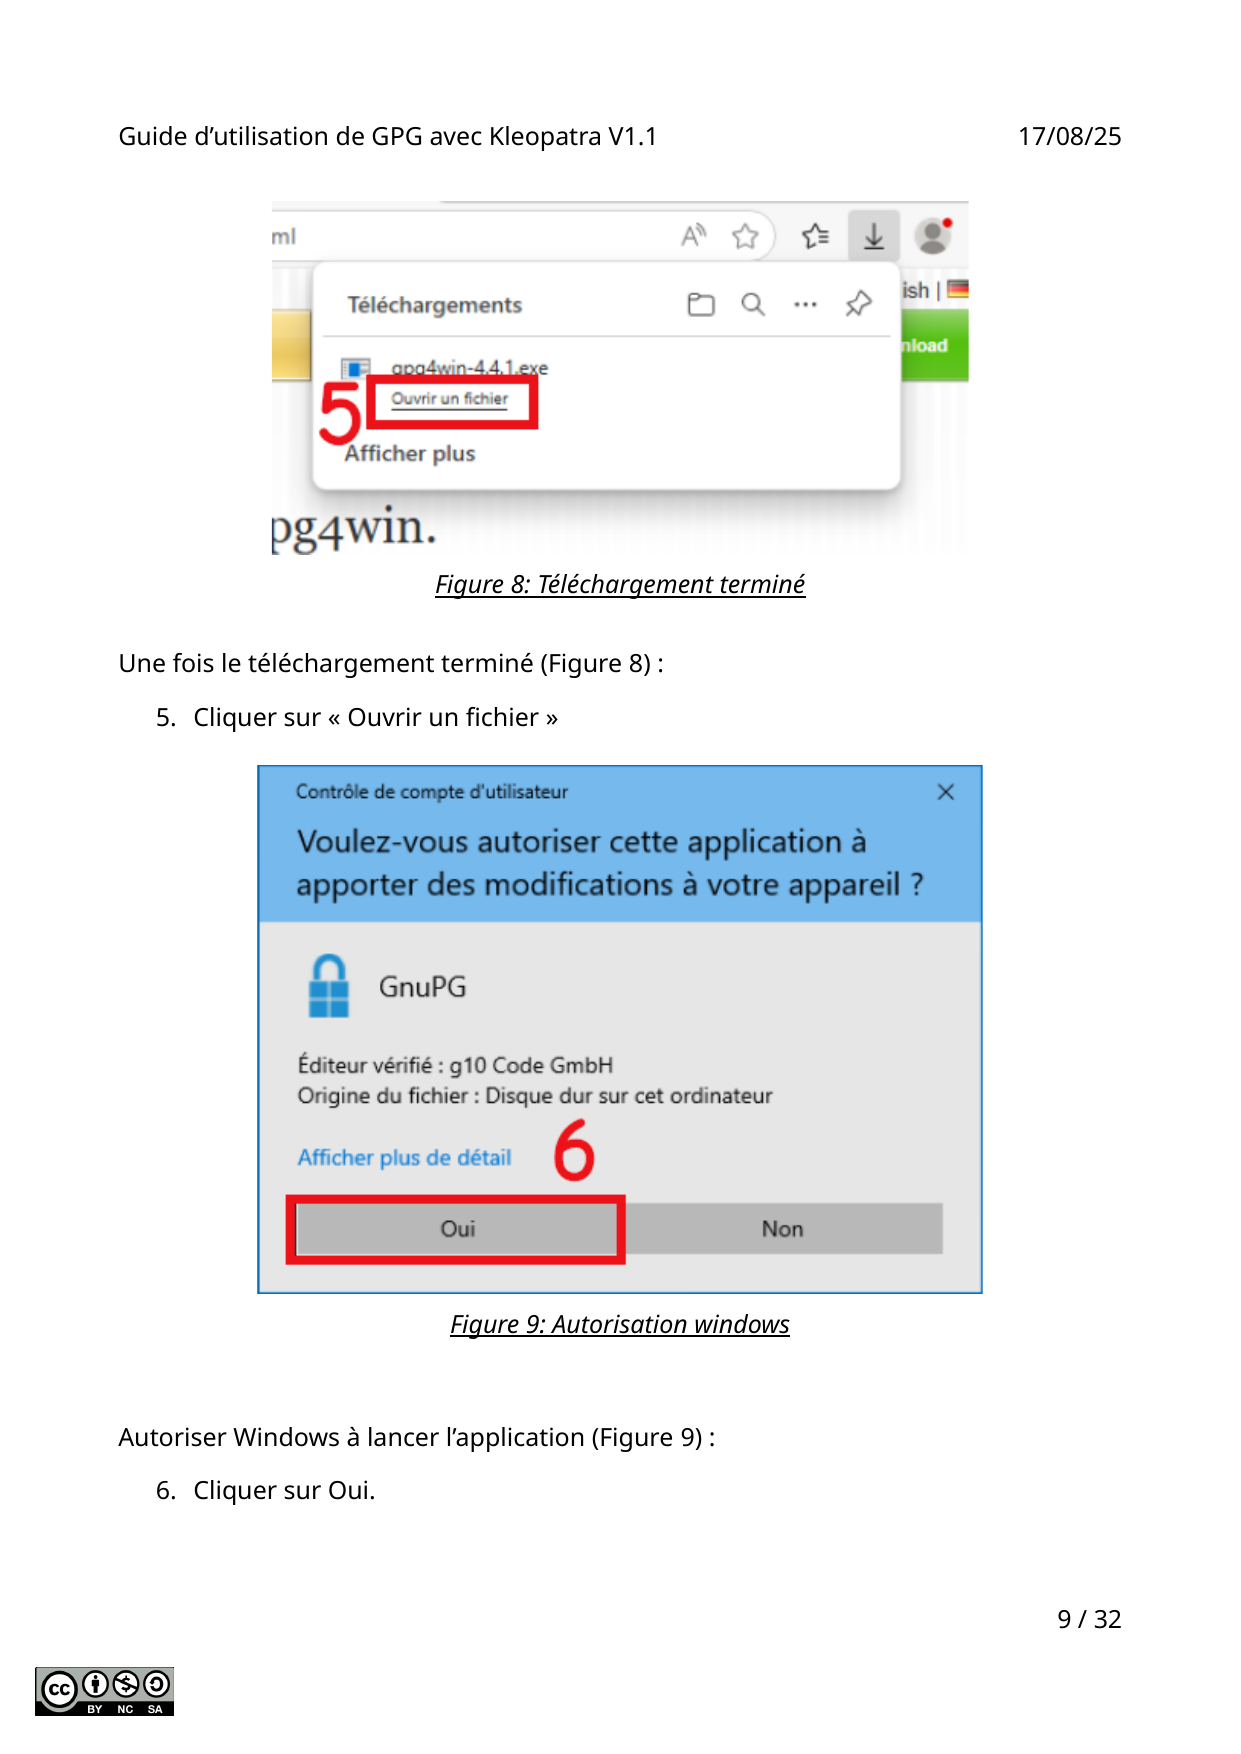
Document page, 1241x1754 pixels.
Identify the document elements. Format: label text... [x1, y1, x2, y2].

list Cliquer sur Oui. [156, 1473, 1122, 1507]
list Cliquer sur « Ouvrir un fichier » [156, 699, 1122, 733]
text Figure 9: Autorisation windows [257, 1294, 983, 1341]
picture [271, 201, 969, 555]
picture [257, 765, 983, 1294]
picture [35, 1667, 174, 1716]
text Une fois le téléchargement terminé (Figure 8) : [118, 182, 1122, 679]
text Figure 8: Téléchargement terminé [272, 555, 968, 601]
text Autoriser Windows à lancer l’application (Figure 9) : [118, 1419, 1122, 1453]
